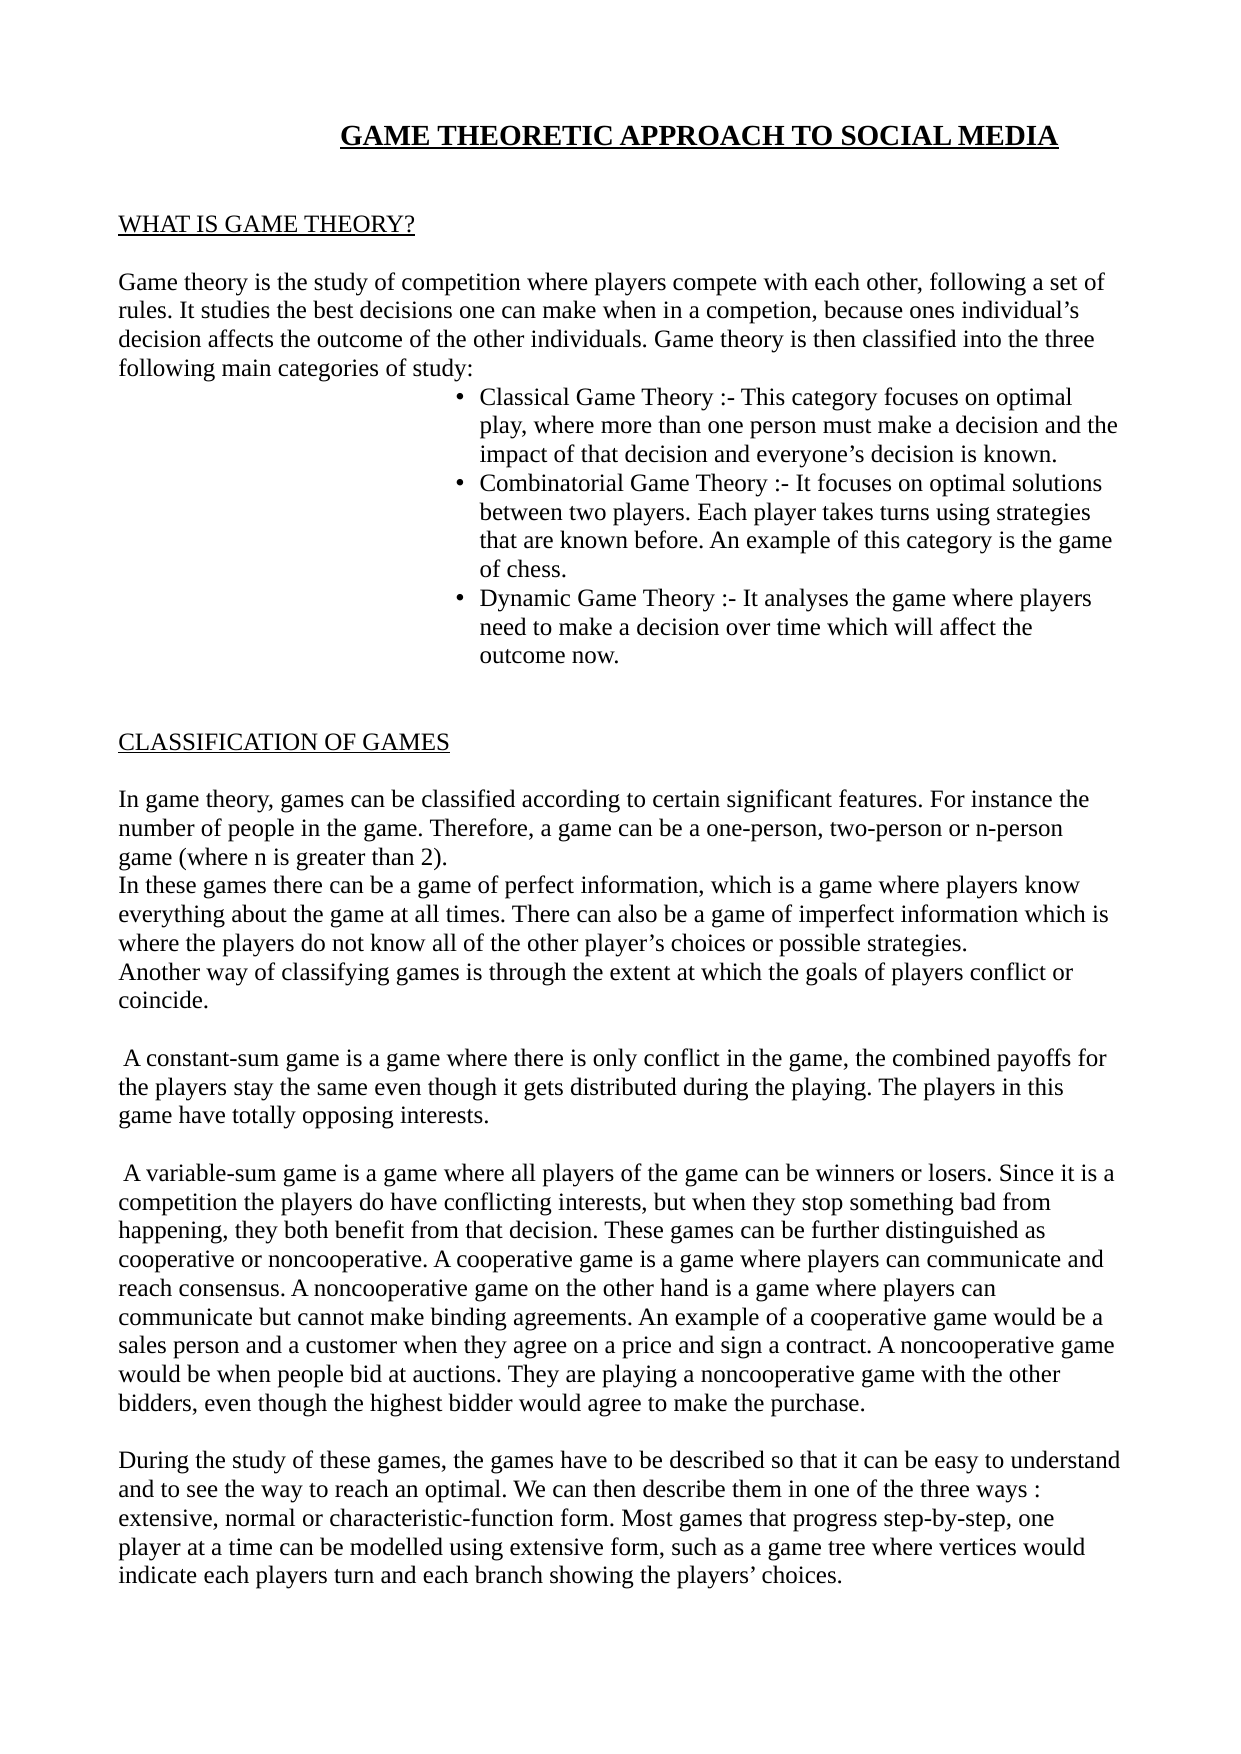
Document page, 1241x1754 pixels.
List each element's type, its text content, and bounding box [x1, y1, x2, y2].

text GAME THEORETIC APPROACH TO SOCIAL MEDIA [118, 118, 1122, 152]
list Dynamic Game Theory :- It analyses the game where players need to make a decision over time which will affect the outcome now. [456, 583, 1122, 669]
text In game theory, games can be classified according to certain significant features. For instance the number of people in the game. Therefore, a game can be a one-person, two-person or n-person game (where n is greater than 2). [118, 784, 1122, 870]
list Classical Game Theory :- This category focuses on optimal play, where more than one person must make a decision and the impact of that decision and everyone’s decision is known. [456, 382, 1122, 468]
text Another way of classifying games is through the extent at which the goals of players conflict or coincide. [118, 957, 1122, 1014]
list Combinatorial Game Theory :- It focuses on optimal solutions between two players. Each player takes turns using strategies that are known before. An example of this category is the game of chess. [456, 468, 1122, 583]
text A variable-sum game is a game where all players of the game can be winners or losers. Since it is a competition the players do have conflicting interests, but when they stop something bad from happening, they both benefit from that decision. These games can be further distinguished as cooperative or noncooperative. A cooperative game is a game where players can communicate and reach consensus. A noncooperative game on the other hand is a game where players can communicate but cannot make binding agreements. An example of a cooperative game would be a sales person and a customer when they agree on a price and sign a contract. A noncooperative game would be when people bid at auctions. They are playing a noncooperative game with the other bidders, even though the highest bidder would agree to make the purchase. [118, 1158, 1122, 1417]
text During the study of these games, the games have to be described so that it can be easy to understand and to see the way to reach an optimal. We can then describe them in one of the three ways : extensive, normal or characteristic-function form. Most games that progress step-by-step, one player at a time can be modelled using extensive form, such as a game tree where vertices would indicate each players turn and each branch showing the players’ choices. [118, 1445, 1122, 1589]
text CLASSIFICATION OF GAMES [118, 727, 1122, 755]
text A constant-sum game is a game where there is only conflict in the game, the combined payoffs for the players stay the same even though it gets distributed during the playing. The players in this game have totally opposing interests. [118, 1043, 1122, 1129]
text Game theory is the study of competition where players compete with each other, following a set of rules. It studies the best decisions one can make when in a competion, because ones individual’s decision affects the outcome of the other individuals. Game theory is then classified into the three following main categories of study: [118, 267, 1122, 382]
text In these games there can be a game of perfect information, which is a game where players know everything about the game at all times. There can also be a game of imperfect information which is where the players do not know all of the other player’s choices or possible strategies. [118, 870, 1122, 957]
text WHAT IS GAME THEORY? [118, 209, 1122, 238]
